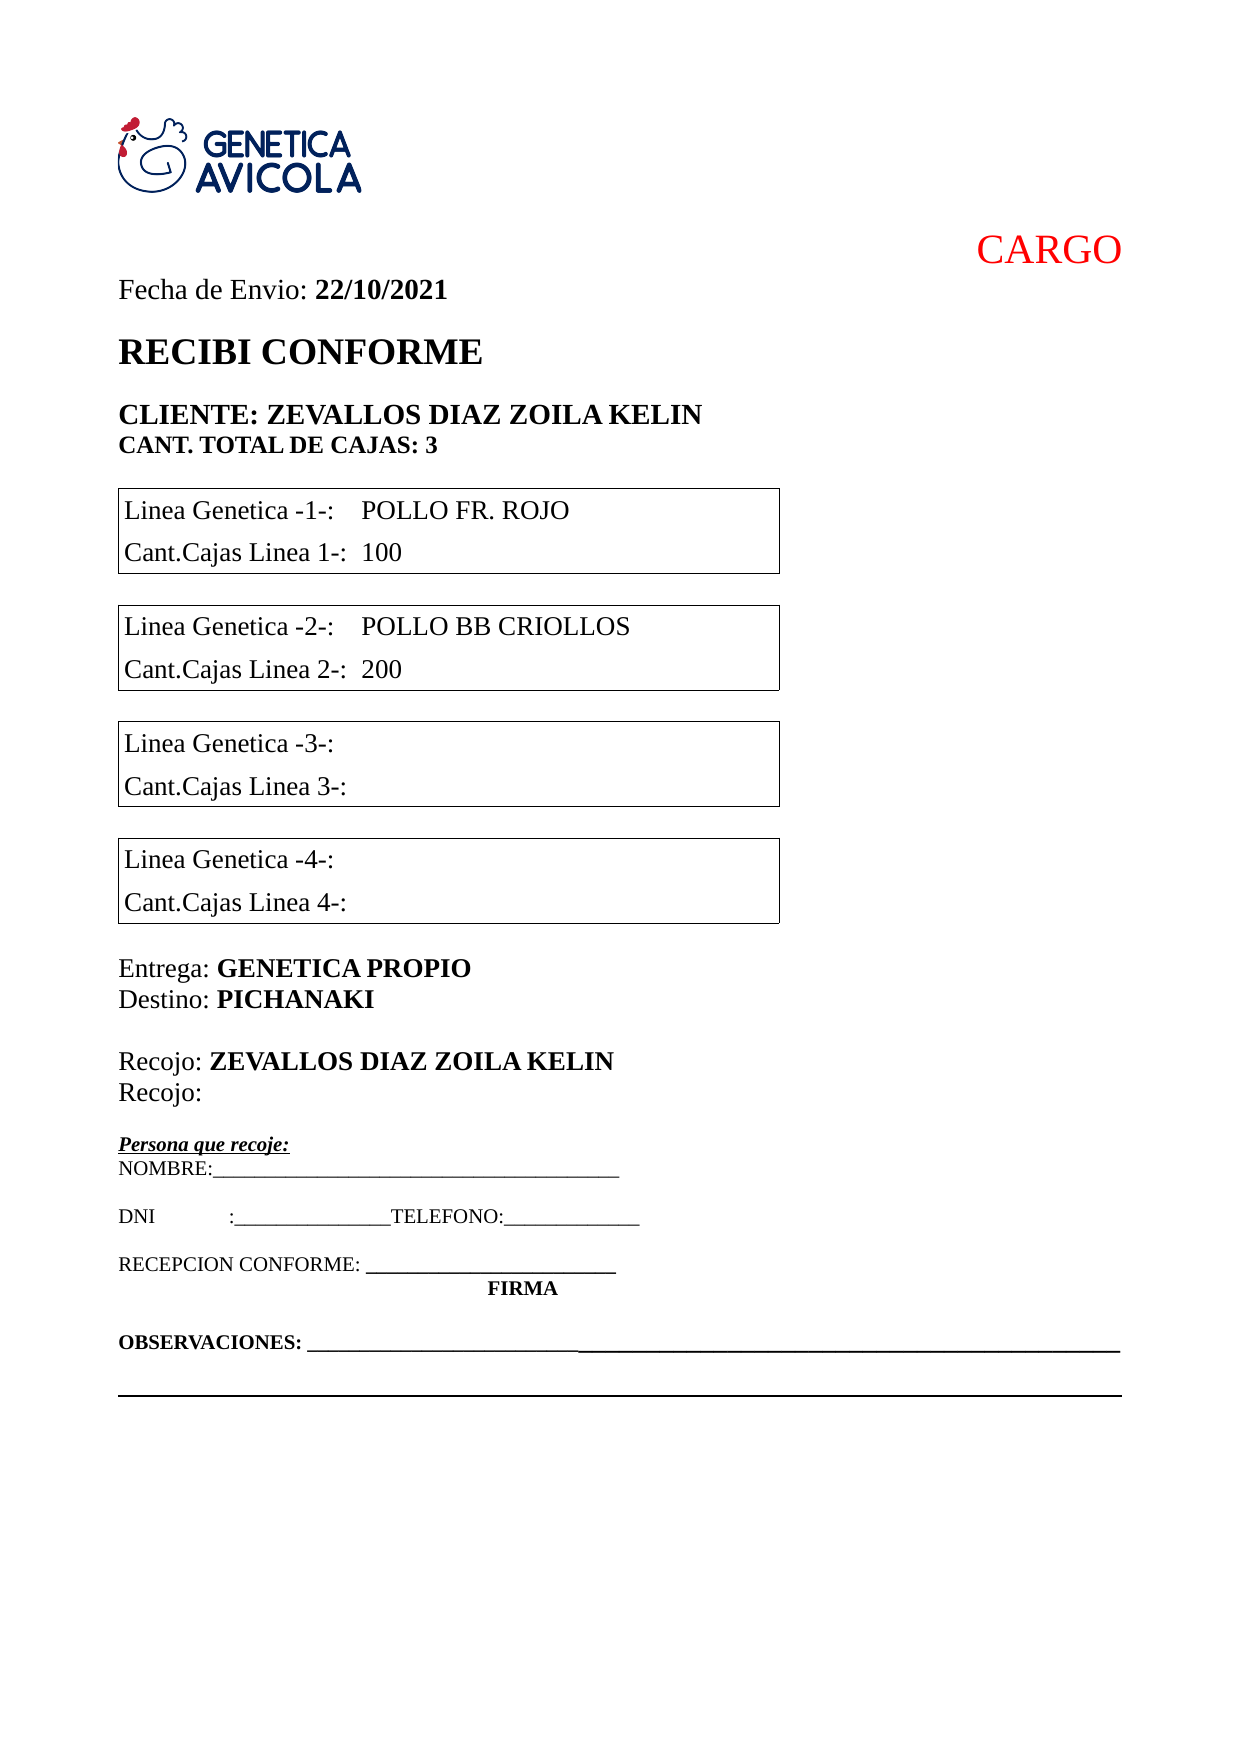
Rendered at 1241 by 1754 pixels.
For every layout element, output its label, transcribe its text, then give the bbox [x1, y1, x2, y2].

table_cell 100 [356, 531, 779, 573]
table_header Linea Genetica -1-: [119, 489, 356, 531]
table_cell [118, 574, 356, 604]
text FIRMA [118, 1276, 1122, 1300]
table_cell [356, 574, 779, 604]
text DNI :_______________TELEFONO:_____________ [118, 1204, 1122, 1228]
text Entrega: GENETICA PROPIO [118, 952, 1122, 983]
picture [117, 117, 362, 193]
table_cell Cant.Cajas Linea 3-: [119, 764, 356, 806]
text Fecha de Envio: 22/10/2021 [118, 272, 1122, 306]
table_cell Linea Genetica -3-: [119, 722, 356, 764]
text OBSERVACIONES: __________________________________________________________________ [118, 1324, 1122, 1355]
table_cell [118, 691, 356, 721]
text Persona que recoje: [118, 1132, 1122, 1156]
table_cell POLLO BB CRIOLLOS [356, 606, 779, 647]
table_cell Cant.Cajas Linea 4-: [119, 880, 356, 923]
table_cell Linea Genetica -2-: [119, 606, 356, 647]
text CLIENTE: ZEVALLOS DIAZ ZOILA KELIN [118, 397, 1122, 431]
table_cell [356, 839, 779, 880]
text RECIBI CONFORME [118, 330, 1122, 373]
table_cell Cant.Cajas Linea 1-: [119, 531, 356, 573]
table_cell [356, 764, 779, 806]
text Recojo: ZEVALLOS DIAZ ZOILA KELIN [118, 1045, 1122, 1076]
table_cell Linea Genetica -4-: [119, 839, 356, 880]
text NOMBRE:_______________________________________ [118, 1156, 1122, 1180]
text Destino: PICHANAKI [118, 983, 1122, 1014]
table_cell [356, 880, 779, 923]
text CANT. TOTAL DE CAJAS: 3 [118, 431, 1122, 459]
table_cell [356, 722, 779, 764]
table_header POLLO FR. ROJO [356, 489, 779, 531]
text CARGO [118, 224, 1122, 272]
table_cell Cant.Cajas Linea 2-: [119, 647, 356, 690]
table_cell 200 [356, 647, 779, 690]
text RECEPCION CONFORME: ________________________ [118, 1252, 1122, 1276]
text Recojo: [118, 1076, 1122, 1108]
table_cell [356, 691, 779, 721]
table_cell [356, 807, 779, 838]
table_cell [118, 807, 356, 838]
